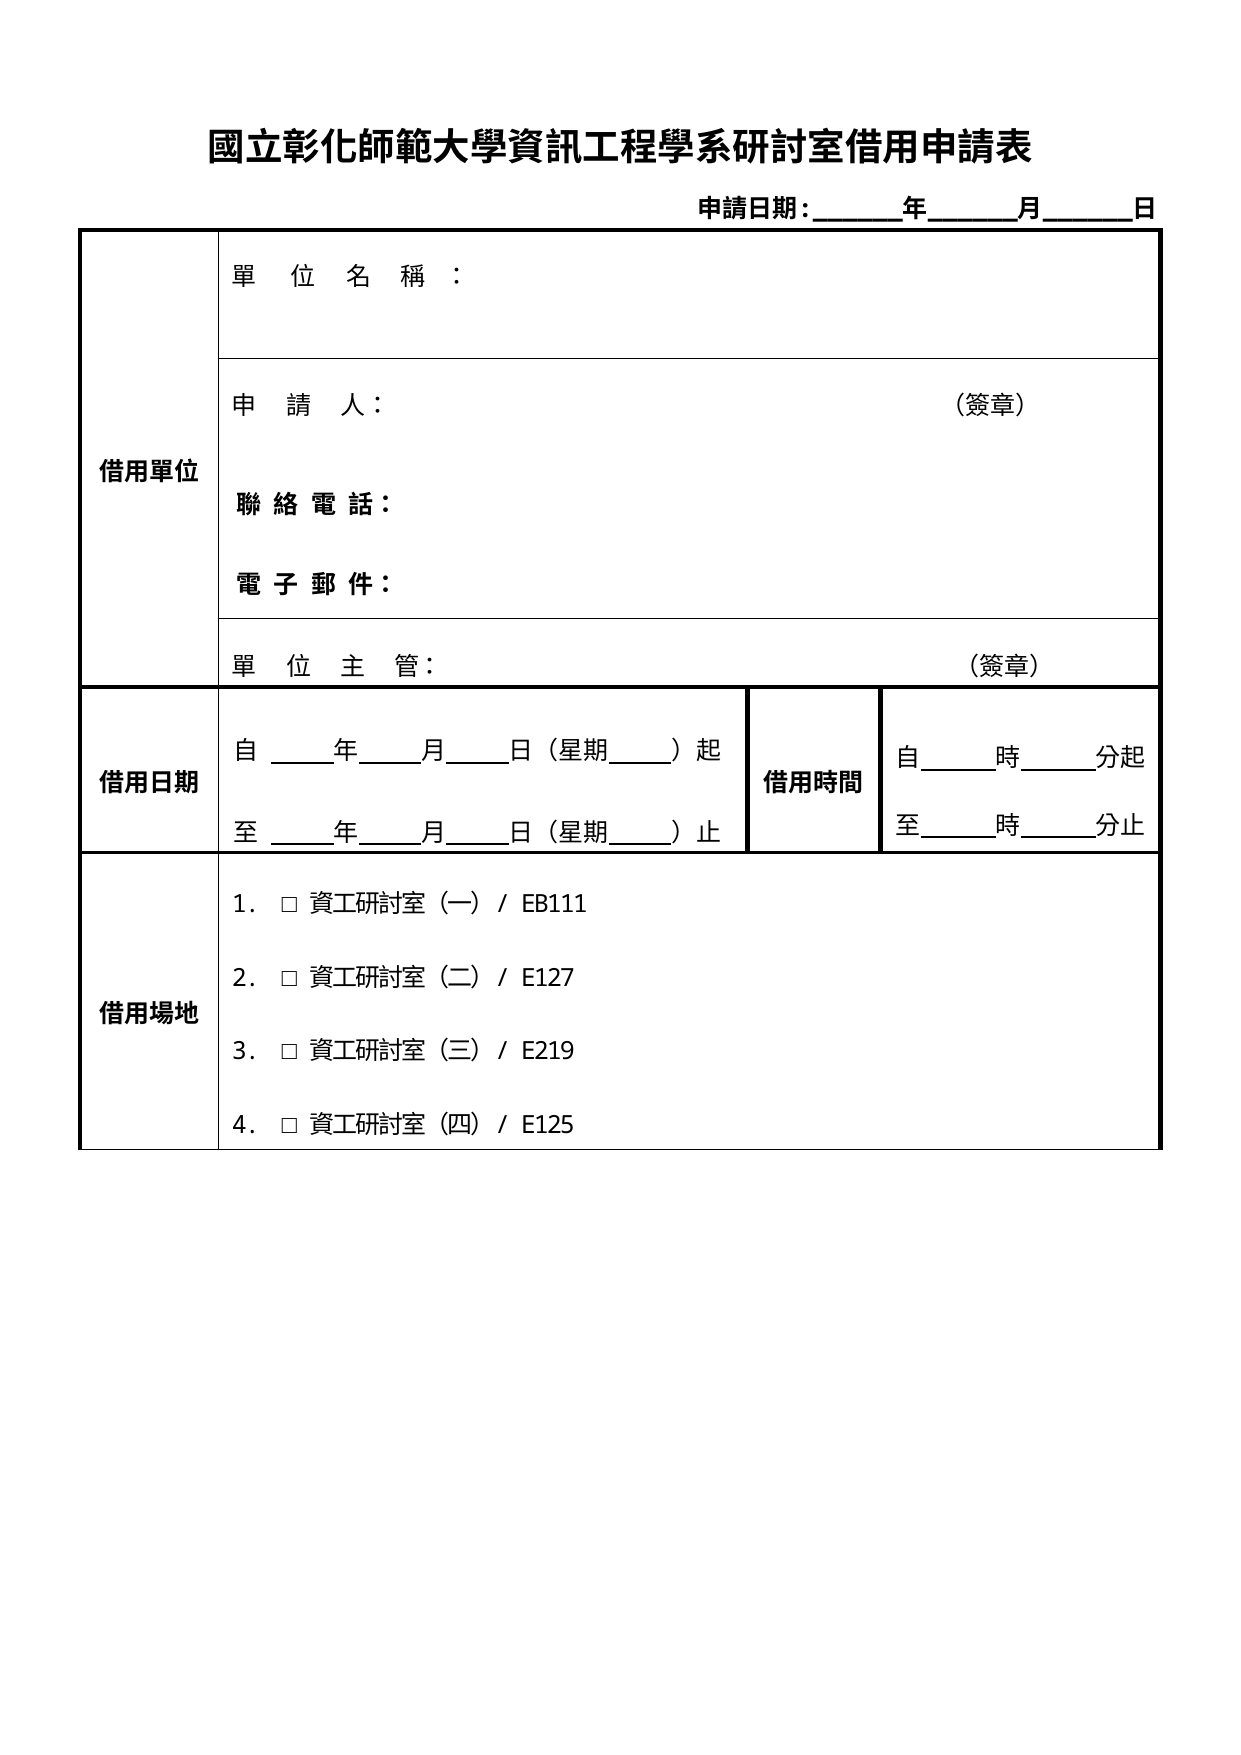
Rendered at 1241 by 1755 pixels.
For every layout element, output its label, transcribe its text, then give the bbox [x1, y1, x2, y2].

table_cell 單 位 主 管： （簽章） [219, 619, 1158, 685]
table_header 單 位 名 稱 ： [219, 232, 1158, 357]
text 國立彰化師範大學資訊工程學系研討室借用申請表 [83, 103, 1158, 165]
table_cell 借用時間 [750, 689, 878, 851]
table_cell □ 資工研討室（一）/ EB111 □ 資工研討室（二）/ E127 □ 資工研討室（三）/ E219 □ 資工研討室（四）/ E125 [219, 854, 1158, 1149]
table_cell 借用日期 [82, 689, 218, 851]
table_cell 自 時 分起 至 時 分止 [883, 689, 1158, 851]
table_cell 申 請 人： （簽章） 聯 絡 電 話： 電 子 郵 件： [219, 359, 1158, 618]
table_header 借用單位 [82, 232, 218, 685]
table_cell 自 年 月 日（星期 ）起 至 年 月 日（星期 ）止 [219, 689, 745, 851]
table_cell 借用場地 [82, 854, 218, 1149]
text 申請日期:______年______月______日 [83, 165, 1158, 228]
